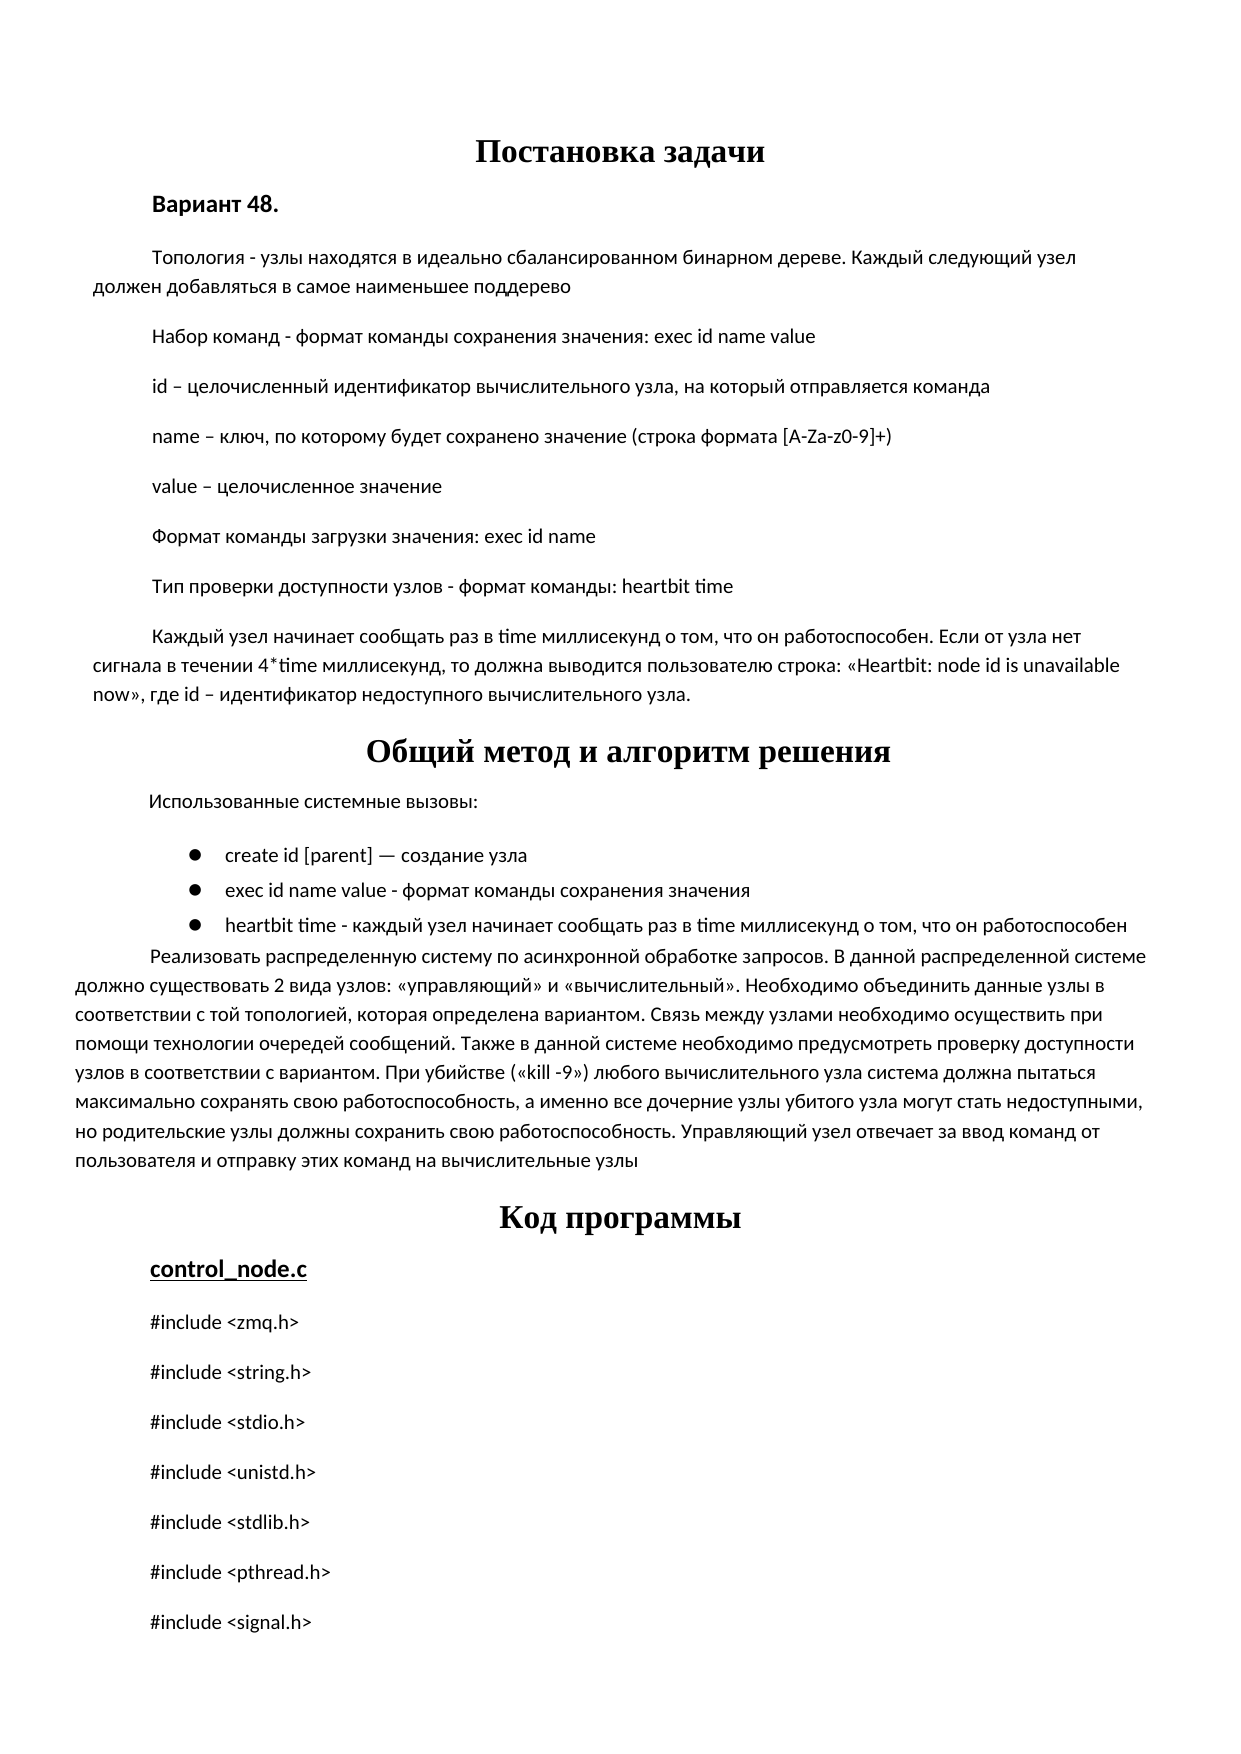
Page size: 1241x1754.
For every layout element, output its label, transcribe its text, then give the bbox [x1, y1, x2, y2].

text #include <stdio.h> [150, 1409, 1147, 1435]
text #include <string.h> [150, 1359, 1147, 1385]
text Общий метод и алгоритм решения [93, 731, 1147, 770]
text Код программы [93, 1197, 1147, 1235]
list exec id name value - формат команды сохранения значения [187, 873, 1147, 903]
text #include <unistd.h> [150, 1459, 1147, 1485]
text Формат команды загрузки значения: exec id name [93, 523, 1147, 548]
text Набор команд - формат команды сохранения значения: exec id name value [93, 323, 1147, 348]
text name – ключ, по которому будет сохранено значение (строка формата [A-Za-z0-9]+) [93, 423, 1147, 448]
text Топология - узлы находятся в идеально сбалансированном бинарном дереве. Каждый следующий узел должен добавляться в самое наименьшее поддерево [93, 244, 1147, 298]
text #include <zmq.h> [150, 1309, 1147, 1335]
text id – целочисленный идентификатор вычислительного узла, на который отправляется команда [93, 373, 1147, 398]
list heartbit time - каждый узел начинает сообщать раз в time миллисекунд о том, что он работоспособен [187, 908, 1147, 938]
text Вариант 48. [93, 188, 1147, 218]
text control_node.c [150, 1254, 1147, 1284]
text Использованные системные вызовы: [75, 788, 1147, 813]
list create id [parent] — создание узла [187, 838, 1147, 868]
text Тип проверки доступности узлов - формат команды: heartbit time [93, 573, 1147, 598]
text #include <pthread.h> [150, 1559, 1147, 1585]
text #include <stdlib.h> [150, 1509, 1147, 1535]
text Реализовать распределенную систему по асинхронной обработке запросов. В данной распределенной системе должно существовать 2 вида узлов: «управляющий» и «вычислительный». Необходимо объединить данные узлы в соответствии с той топологией, которая определена вариантом. Связь между узлами необходимо осуществить при помощи технологии очередей сообщений. Также в данной системе необходимо предусмотреть проверку доступности узлов в соответствии с вариантом. При убийстве («kill -9») любого вычислительного узла система должна пытаться максимально сохранять свою работоспособность, а именно все дочерние узлы убитого узла могут стать недоступными, но родительские узлы должны сохранить свою работоспособность. Управляющий узел отвечает за ввод команд от пользователя и отправку этих команд на вычислительные узлы [75, 943, 1147, 1172]
text #include <signal.h> [150, 1609, 1147, 1635]
text Постановка задачи [93, 131, 1147, 170]
text value – целочисленное значение [93, 473, 1147, 498]
text Каждый узел начинает сообщать раз в time миллисекунд о том, что он работоспособен. Если от узла нет сигнала в течении 4*time миллисекунд, то должна выводится пользователю строка: «Heartbit: node id is unavailable now», где id – идентификатор недоступного вычислительного узла. [93, 623, 1147, 707]
